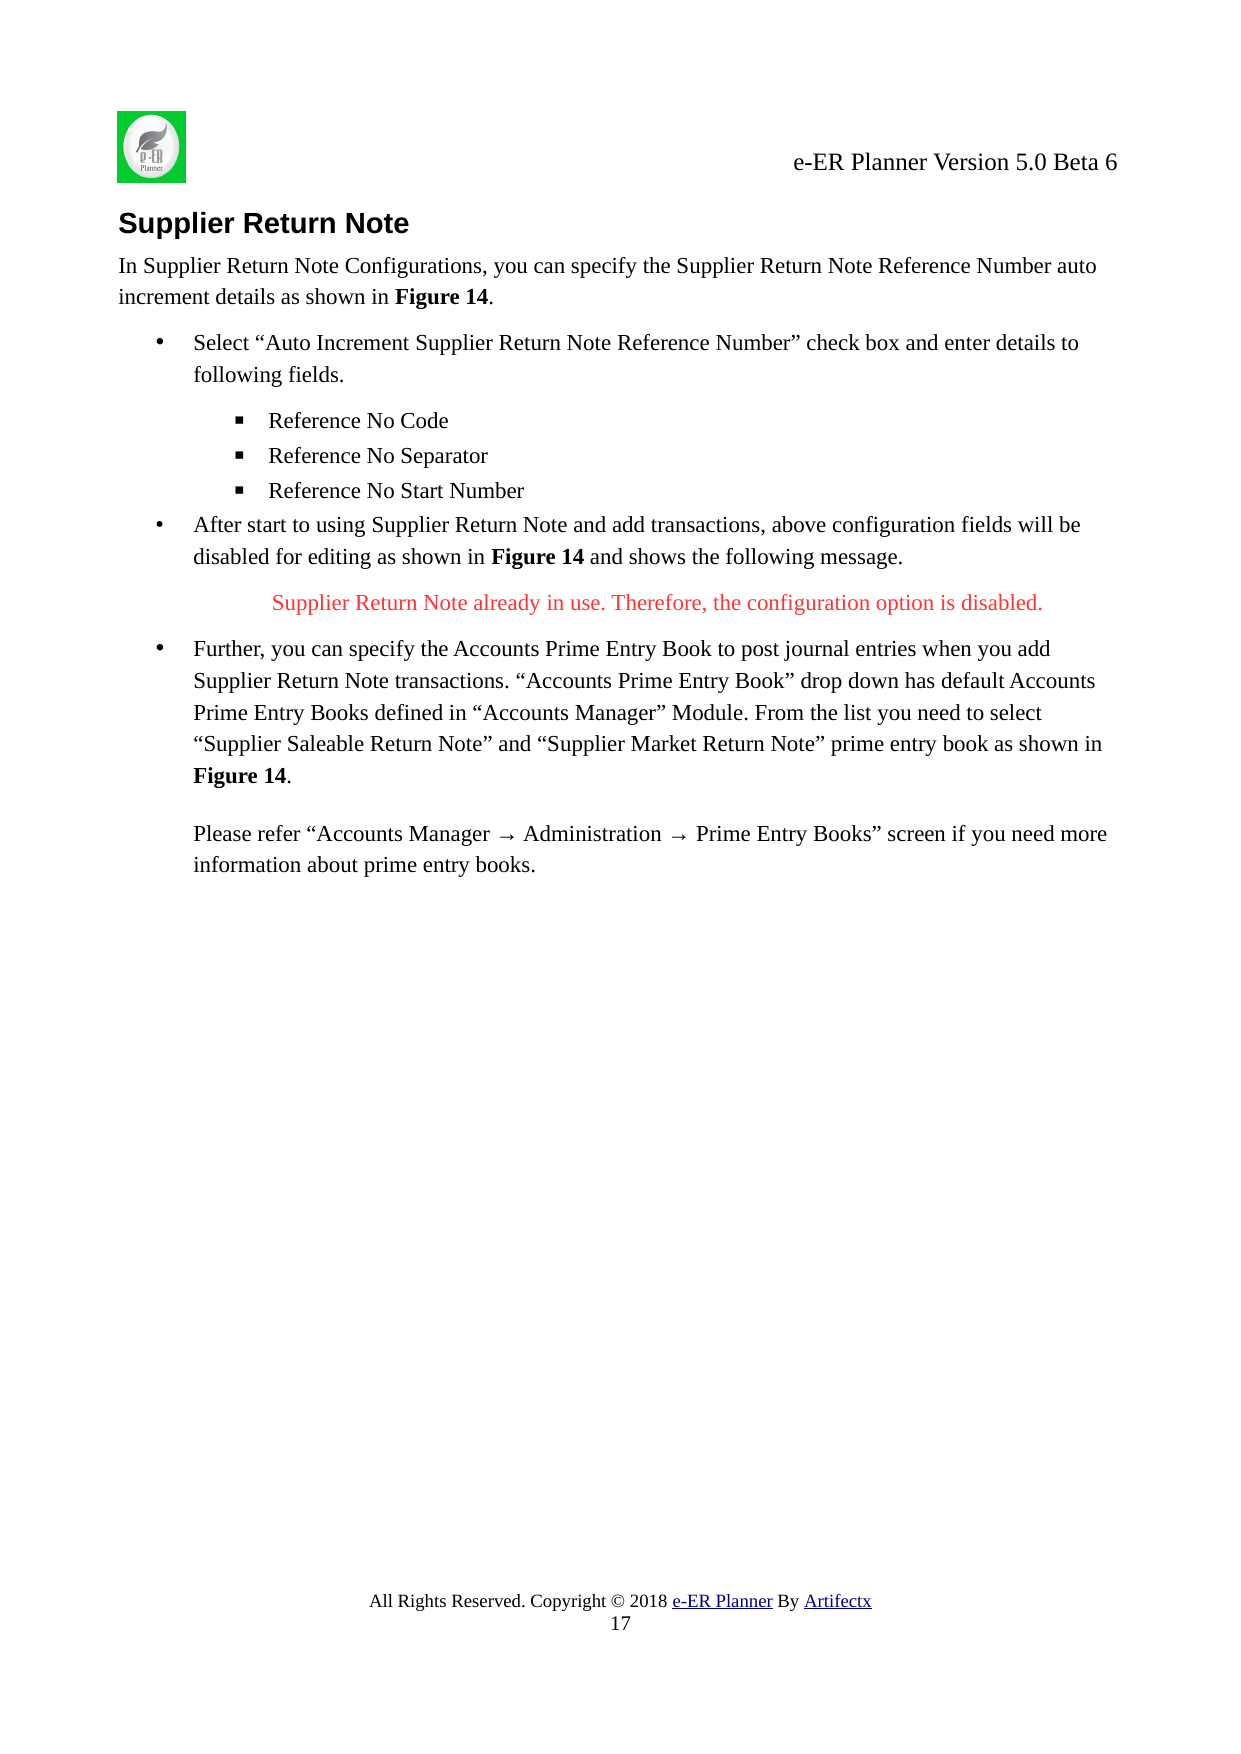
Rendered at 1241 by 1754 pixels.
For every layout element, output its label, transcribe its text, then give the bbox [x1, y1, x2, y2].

picture [117, 111, 186, 183]
list Reference No Separator [231, 442, 1122, 468]
subtitle Supplier Return Note [118, 206, 1122, 239]
text In Supplier Return Note Configurations, you can specify the Supplier Return Note Reference Number auto increment details as shown in Figure 14. [118, 252, 1122, 309]
list Further, you can specify the Accounts Prime Entry Book to post journal entries when you add Supplier Return Note transactions. “Accounts Prime Entry Book” drop down has default Accounts Prime Entry Books defined in “Accounts Manager” Module. From the list you need to select “Supplier Saleable Return Note” and “Supplier Market Return Note” prime entry book as shown in Figure 14. [156, 635, 1122, 788]
list Reference No Start Number [231, 477, 1122, 503]
list After start to using Supplier Return Note and add transactions, above configuration fields will be disabled for editing as shown in Figure 14 and shows the following message. [156, 511, 1122, 569]
list Please refer “Accounts Manager → Administration → Prime Entry Books” screen if you need more information about prime entry books. [156, 820, 1122, 878]
list Reference No Code [231, 407, 1122, 434]
list Select “Auto Increment Supplier Return Note Reference Number” check box and enter details to following fields. [156, 329, 1122, 388]
list Supplier Return Note already in use. Therefore, the configuration option is disabled. [156, 589, 1122, 615]
